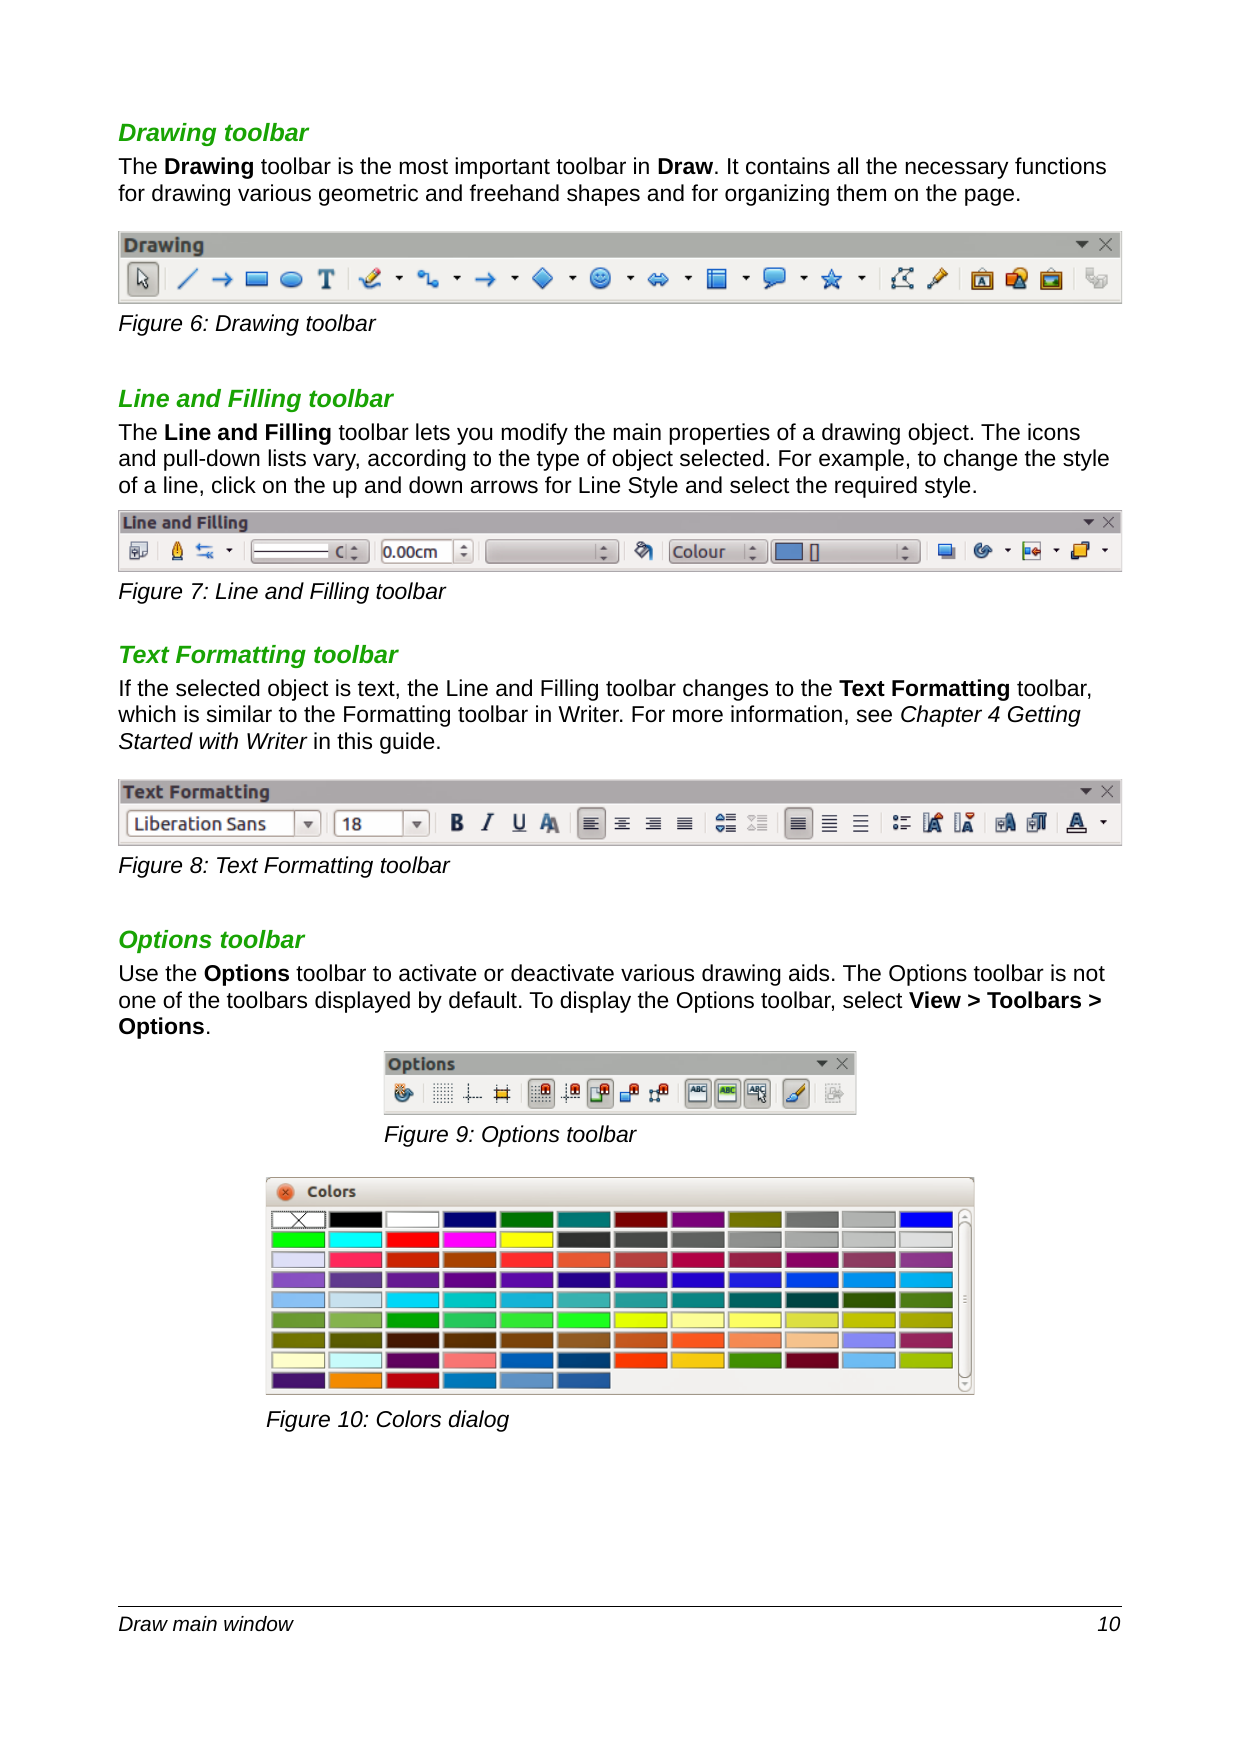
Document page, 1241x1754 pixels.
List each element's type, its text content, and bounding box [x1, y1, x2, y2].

text The Line and Filling toolbar lets you modify the main properties of a drawing object. The icons and pull-down lists vary, according to the type of object selected. For example, to change the style of a line, click on the up and down arrows for Line Style and select the required style. [118, 419, 1122, 498]
subtitle Text Formatting toolbar [118, 640, 1122, 669]
text Figure 10: Colors dialog [266, 1406, 974, 1432]
text The Drawing toolbar is the most important toolbar in Draw. It contains all the necessary functions for drawing various geometric and freehand shapes and for organizing them on the page. [118, 153, 1122, 206]
picture [383, 1051, 857, 1115]
text Figure 7: Line and Filling toolbar [118, 578, 1122, 604]
text Figure 6: Drawing toolbar [118, 310, 1122, 337]
text Figure 9: Options toolbar [384, 1121, 856, 1147]
picture [118, 779, 1123, 846]
picture [118, 231, 1123, 304]
subtitle Drawing toolbar [118, 118, 1122, 147]
picture [118, 510, 1123, 572]
text Use the Options toolbar to activate or deactivate various drawing aids. The Options toolbar is not one of the toolbars displayed by default. To display the Options toolbar, select View > Toolbars > Options. [118, 960, 1122, 1039]
text Figure 8: Text Formatting toolbar [118, 852, 1122, 878]
subtitle Options toolbar [118, 925, 1122, 954]
picture [265, 1177, 975, 1395]
text If the selected object is text, the Line and Filling toolbar changes to the Text Formatting toolbar, which is similar to the Formatting toolbar in Writer. For more information, see Chapter 4 Getting Started with Writer in this guide. [118, 675, 1122, 754]
subtitle Line and Filling toolbar [118, 384, 1122, 412]
